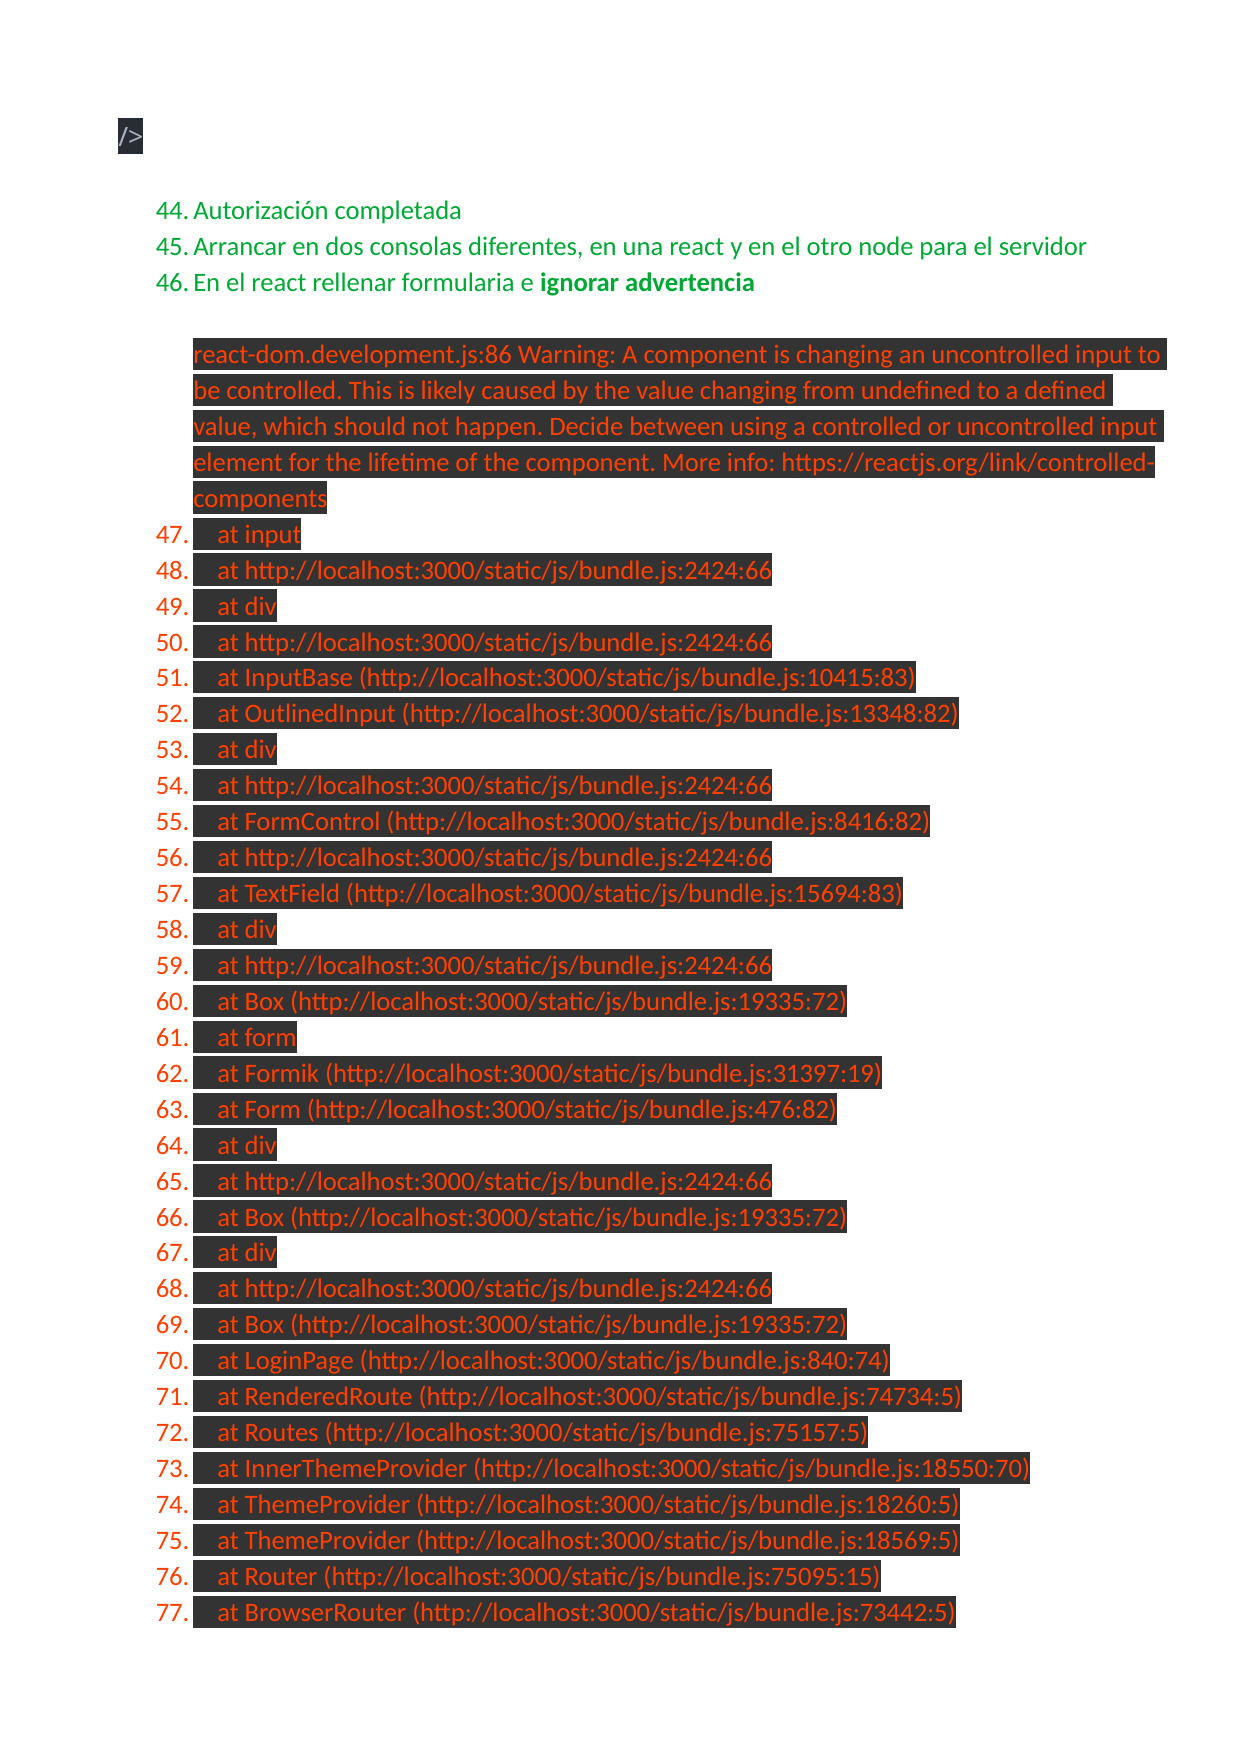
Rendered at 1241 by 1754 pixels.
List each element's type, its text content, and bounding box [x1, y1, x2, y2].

list at http://localhost:3000/static/js/bundle.js:2424:66 [156, 765, 1175, 801]
list at http://localhost:3000/static/js/bundle.js:2424:66 [156, 945, 1175, 981]
list at Box (http://localhost:3000/static/js/bundle.js:19335:72) [156, 1197, 1175, 1233]
list at ThemeProvider (http://localhost:3000/static/js/bundle.js:18260:5) [156, 1484, 1175, 1520]
list at InnerThemeProvider (http://localhost:3000/static/js/bundle.js:18550:70) [156, 1448, 1175, 1484]
list at Box (http://localhost:3000/static/js/bundle.js:19335:72) [156, 981, 1175, 1017]
list at http://localhost:3000/static/js/bundle.js:2424:66 [156, 622, 1175, 658]
list at div [156, 1125, 1175, 1161]
list at InputBase (http://localhost:3000/static/js/bundle.js:10415:83) [156, 658, 1175, 693]
list Autorización completada [156, 190, 1175, 226]
list at Box (http://localhost:3000/static/js/bundle.js:19335:72) [156, 1304, 1175, 1340]
list at div [156, 909, 1175, 945]
list at http://localhost:3000/static/js/bundle.js:2424:66 [156, 1161, 1175, 1197]
list at http://localhost:3000/static/js/bundle.js:2424:66 [156, 1268, 1175, 1304]
text /> [118, 118, 1175, 190]
list at input [156, 514, 1175, 550]
list at OutlinedInput (http://localhost:3000/static/js/bundle.js:13348:82) [156, 693, 1175, 729]
list Arrancar en dos consolas diferentes, en una react y en el otro node para el servidor [156, 226, 1175, 262]
list at RenderedRoute (http://localhost:3000/static/js/bundle.js:74734:5) [156, 1376, 1175, 1412]
list at div [156, 729, 1175, 765]
list En el react rellenar formularia e ignorar advertencia react-dom.development.js:86 Warning: A component is changing an uncontrolled input to be controlled. This is likely caused by the value changing from undefined to a defined value, which should not happen. Decide between using a controlled or uncontrolled input element for the lifetime of the component. More info: https://reactjs.org/link/controlled-components [156, 262, 1175, 514]
list at Routes (http://localhost:3000/static/js/bundle.js:75157:5) [156, 1412, 1175, 1448]
list at Formik (http://localhost:3000/static/js/bundle.js:31397:19) [156, 1053, 1175, 1089]
list at TextField (http://localhost:3000/static/js/bundle.js:15694:83) [156, 873, 1175, 909]
list at FormControl (http://localhost:3000/static/js/bundle.js:8416:82) [156, 801, 1175, 837]
list at http://localhost:3000/static/js/bundle.js:2424:66 [156, 550, 1175, 586]
list at form [156, 1017, 1175, 1053]
list at http://localhost:3000/static/js/bundle.js:2424:66 [156, 837, 1175, 873]
list at LoginPage (http://localhost:3000/static/js/bundle.js:840:74) [156, 1340, 1175, 1376]
list at ThemeProvider (http://localhost:3000/static/js/bundle.js:18569:5) [156, 1520, 1175, 1556]
list at BrowserRouter (http://localhost:3000/static/js/bundle.js:73442:5) [156, 1592, 1175, 1628]
list at div [156, 586, 1175, 622]
list at div [156, 1233, 1175, 1268]
list at Form (http://localhost:3000/static/js/bundle.js:476:82) [156, 1089, 1175, 1125]
list at Router (http://localhost:3000/static/js/bundle.js:75095:15) [156, 1556, 1175, 1592]
